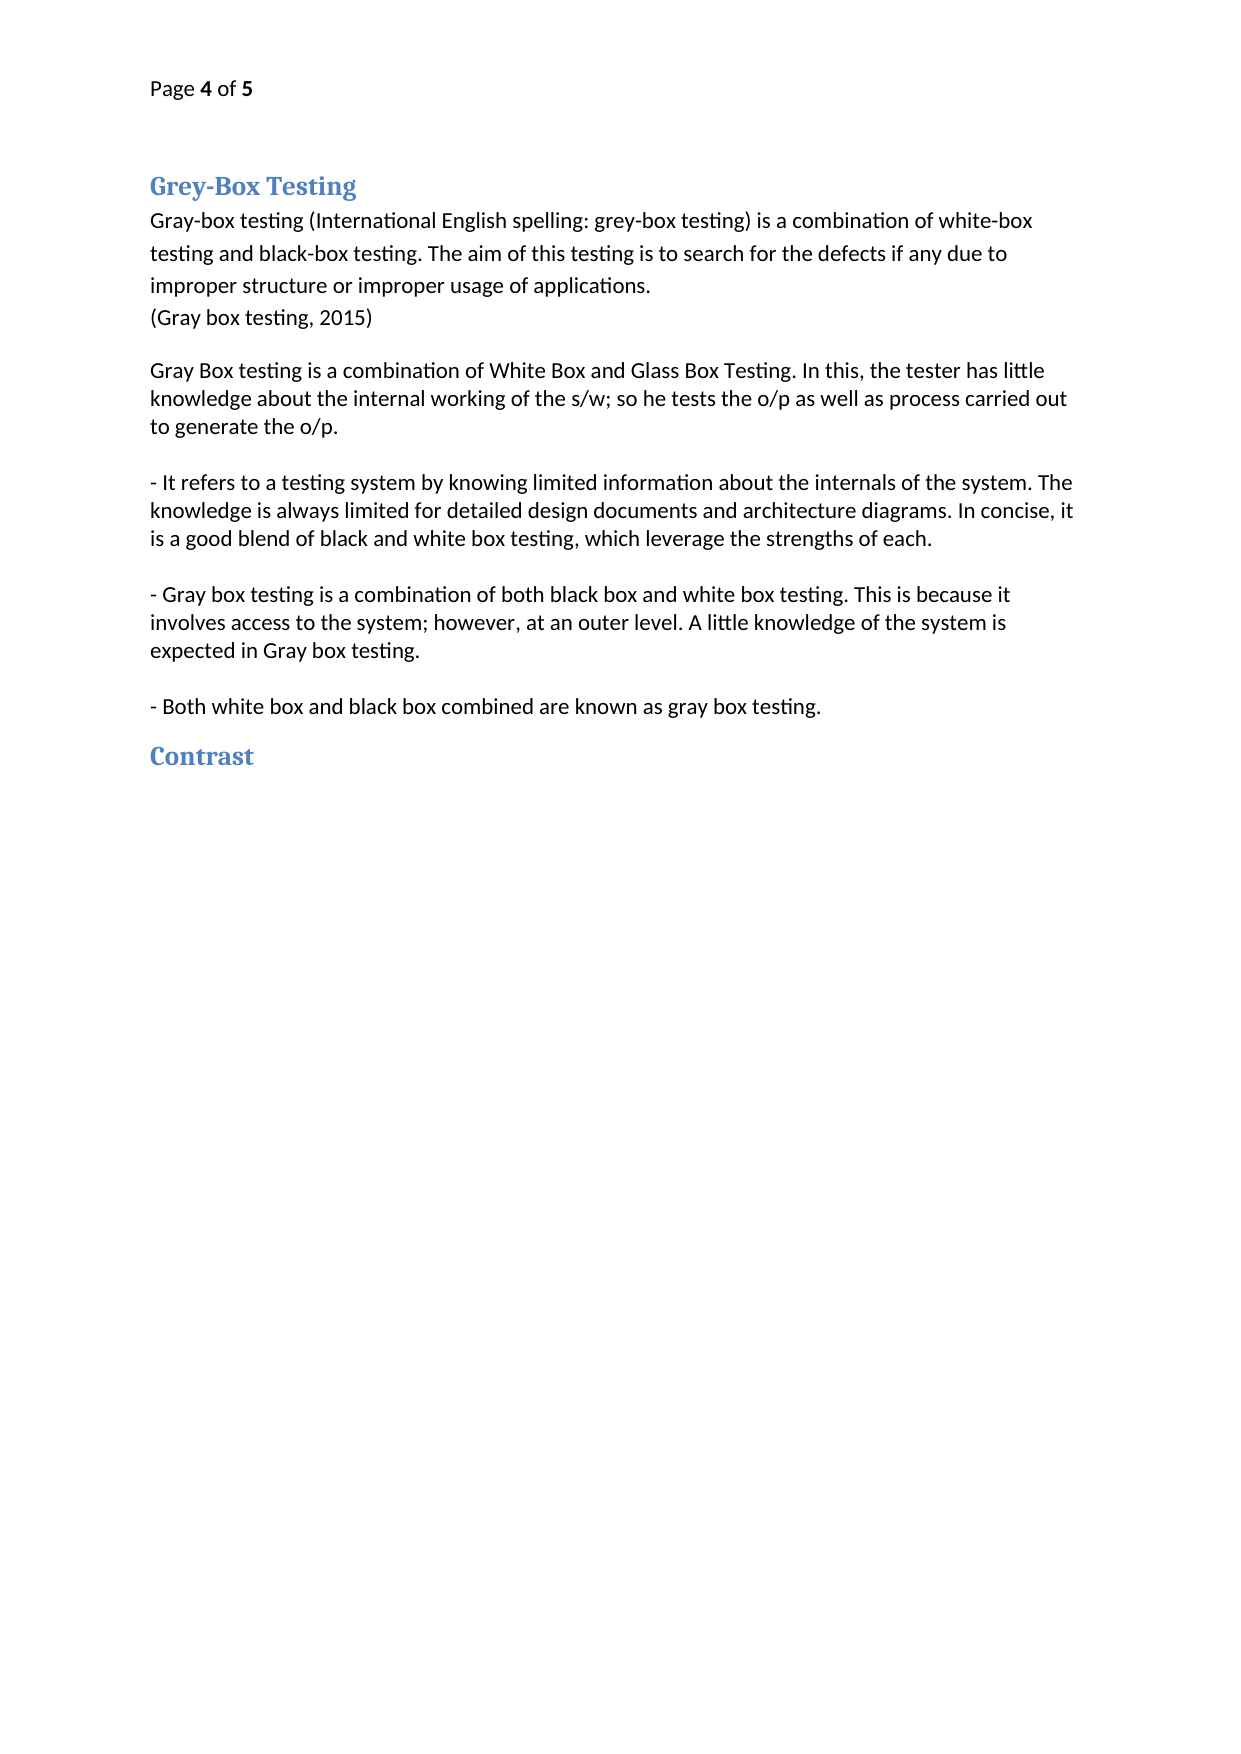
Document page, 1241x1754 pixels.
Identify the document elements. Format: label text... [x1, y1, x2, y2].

text - Both white box and black box combined are known as gray box testing. [150, 692, 1090, 720]
text - It refers to a testing system by knowing limited information about the internals of the system. The knowledge is always limited for detailed design documents and architecture diagrams. In concise, it is a good blend of black and white box testing, which leverage the strengths of each. [150, 468, 1090, 552]
text - Gray box testing is a combination of both black box and white box testing. This is because it involves access to the system; however, at an outer level. A little knowledge of the system is expected in Gray box testing. [150, 580, 1090, 664]
text Gray-box testing (International English spelling: grey-box testing) is a combination of white-box testing and black-box testing. The aim of this testing is to search for the defects if any due to improper structure or improper usage of applications. (Gray box testing, 2015) [150, 207, 1090, 331]
subtitle Contrast [150, 741, 1090, 772]
text Gray Box testing is a combination of White Box and Glass Box Testing. In this, the tester has little knowledge about the internal working of the s/w; so he tests the o/p as well as process carried out to generate the o/p. [150, 356, 1090, 440]
subtitle Grey-Box Testing [150, 171, 1090, 202]
